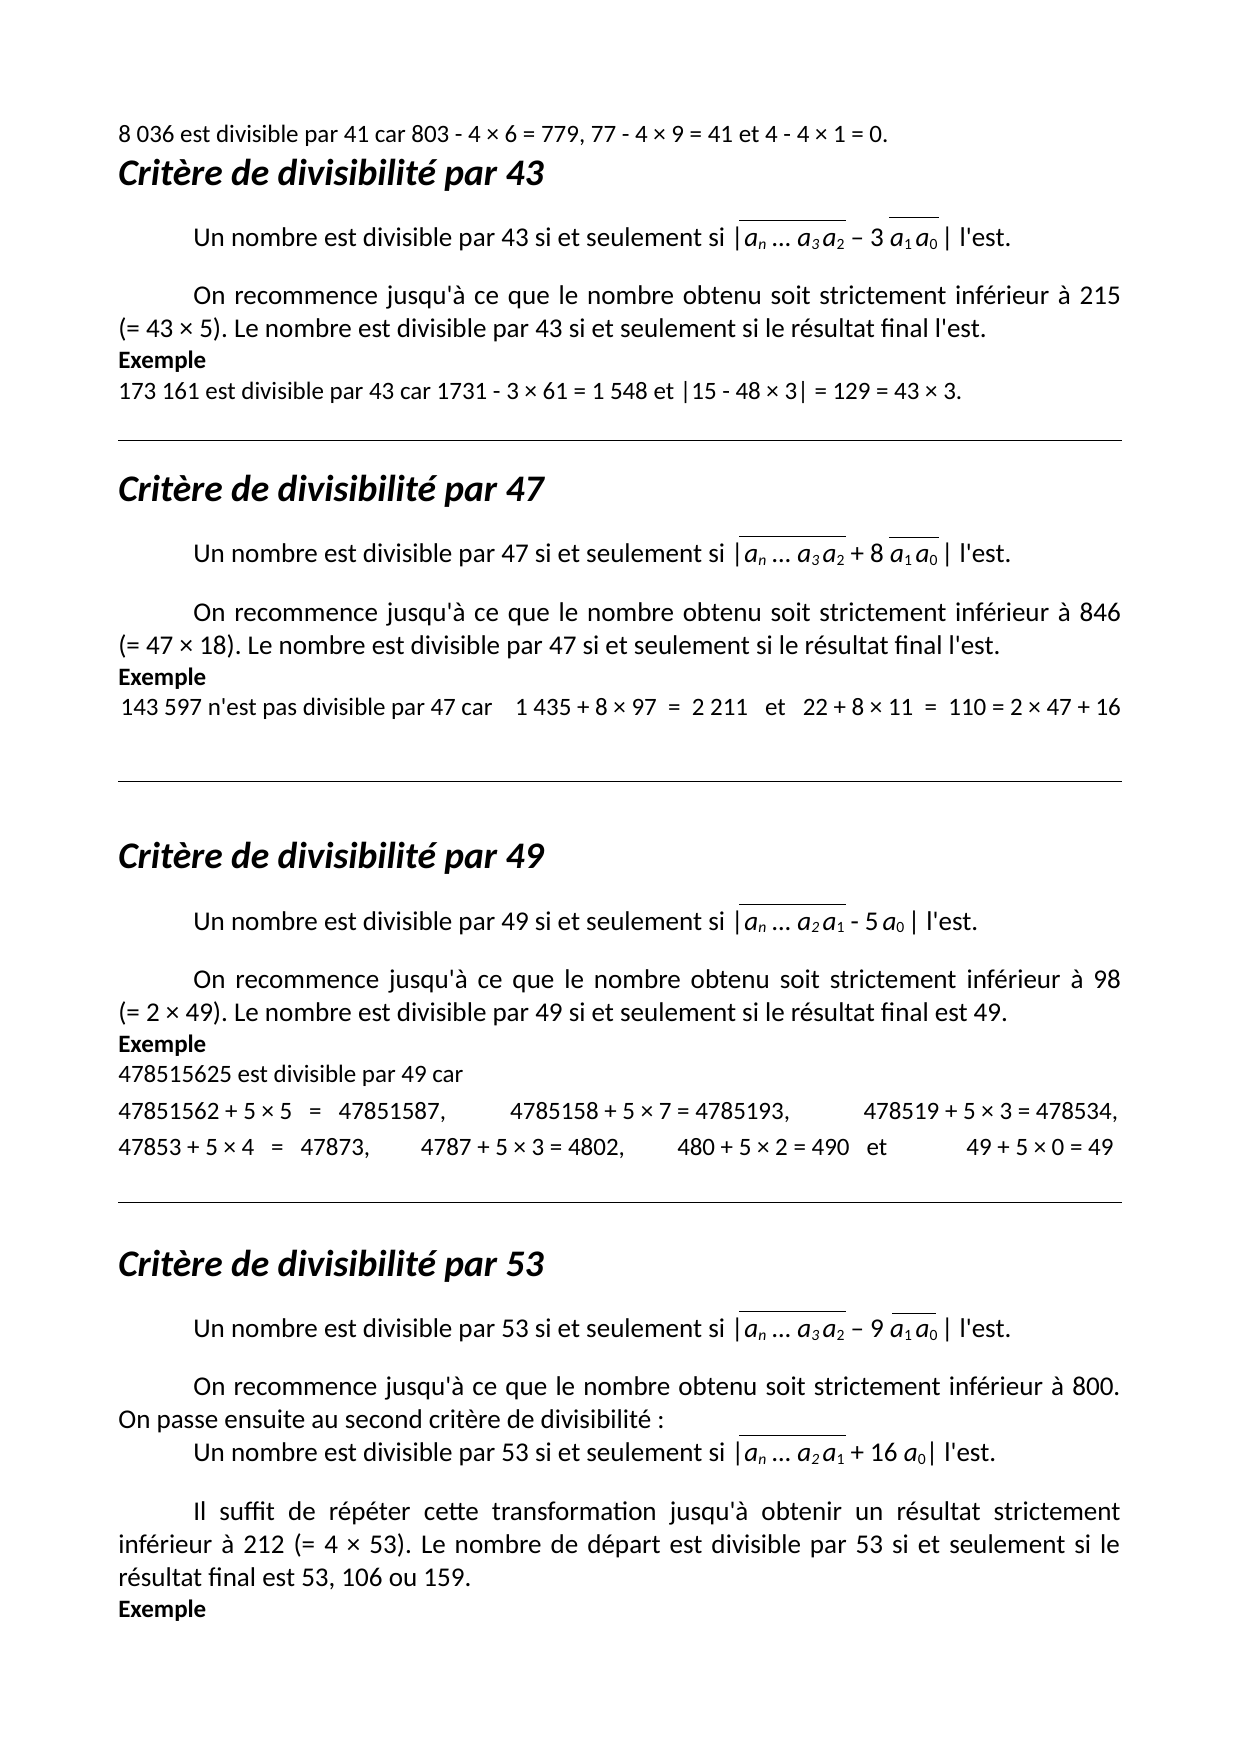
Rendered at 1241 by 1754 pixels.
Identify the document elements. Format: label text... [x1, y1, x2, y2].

text Critère de divisibilité par 43 [118, 149, 1122, 194]
text Un nombre est divisible par 49 si et seulement si |an … a2 a1 - 5 a0 | l'est. [118, 904, 1122, 937]
text Un nombre est divisible par 53 si et seulement si |an … a3 a2 – 9 a1 a0 | l'est. [118, 1311, 1122, 1344]
text On recommence jusqu'à ce que le nombre obtenu soit strictement inférieur à 215 (= 43 × 5). Le nombre est divisible par 43 si et seulement si le résultat final l'est. [118, 278, 1122, 344]
text Critère de divisibilité par 49 [118, 832, 1122, 878]
text 173 161 est divisible par 43 car 1731 - 3 × 61 = 1 548 et |15 - 48 × 3| = 129 = 43 × 3. [118, 375, 1122, 405]
text On recommence jusqu'à ce que le nombre obtenu soit strictement inférieur à 846 (= 47 × 18). Le nombre est divisible par 47 si et seulement si le résultat final l'est. [118, 595, 1122, 661]
text Critère de divisibilité par 53 [118, 1239, 1122, 1285]
text Un nombre est divisible par 47 si et seulement si |an … a3 a2 + 8 a1 a0 | l'est. [118, 536, 1122, 569]
text On recommence jusqu'à ce que le nombre obtenu soit strictement inférieur à 800. On passe ensuite au second critère de divisibilité : [118, 1369, 1122, 1435]
text On recommence jusqu'à ce que le nombre obtenu soit strictement inférieur à 98 (= 2 × 49). Le nombre est divisible par 49 si et seulement si le résultat final est 49. [118, 962, 1122, 1028]
text 143 597 n'est pas divisible par 47 car 1 435 + 8 × 97 = 2 211 et 22 + 8 × 11 = 110 = 2 × 47 + 16 [118, 691, 1122, 722]
text Exemple [118, 661, 1122, 691]
text Un nombre est divisible par 53 si et seulement si |an … a2 a1 + 16 a0| l'est. [118, 1435, 1122, 1468]
text Il suffit de répéter cette transformation jusqu'à obtenir un résultat strictement inférieur à 212 (= 4 × 53). Le nombre de départ est divisible par 53 si et seulement si le résultat final est 53, 106 ou 159. [118, 1494, 1122, 1593]
text 478515625 est divisible par 49 car [118, 1059, 1122, 1089]
text Un nombre est divisible par 43 si et seulement si |an … a3 a2 – 3 a1 a0 | l'est. [118, 220, 1122, 253]
text Exemple [118, 1593, 1122, 1623]
text Exemple [118, 1028, 1122, 1059]
text 47851562 + 5 × 5 = 47851587, 4785158 + 5 × 7 = 4785193, 478519 + 5 × 3 = 478534, [118, 1095, 1122, 1126]
text 47853 + 5 × 4 = 47873, 4787 + 5 × 3 = 4802, 480 + 5 × 2 = 490 et 49 + 5 × 0 = 49 [118, 1132, 1122, 1162]
text 8 036 est divisible par 41 car 803 - 4 × 6 = 779, 77 - 4 × 9 = 41 et 4 - 4 × 1 = 0. [118, 118, 1122, 149]
text Exemple [118, 344, 1122, 375]
text Critère de divisibilité par 47 [118, 465, 1122, 511]
